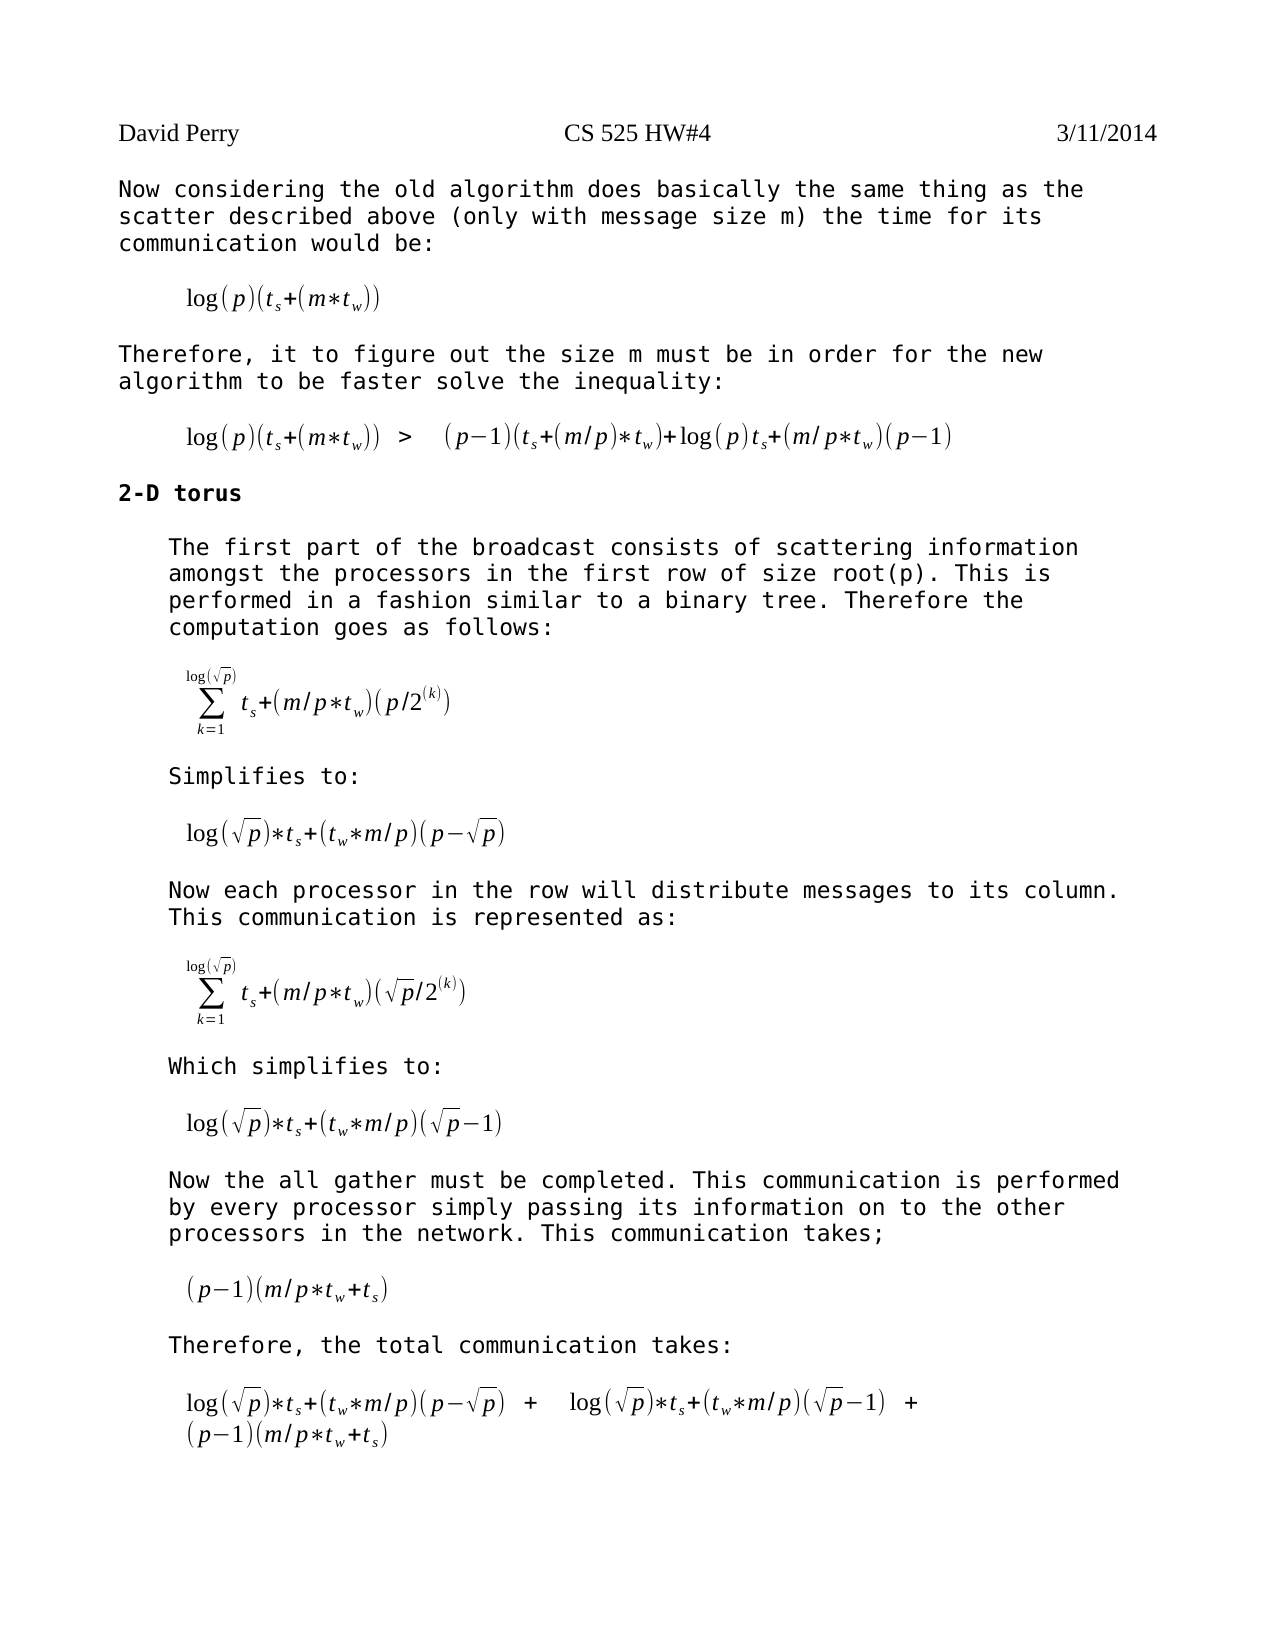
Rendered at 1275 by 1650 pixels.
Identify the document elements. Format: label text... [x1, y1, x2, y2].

text Therefore, the total communication takes: [118, 1332, 1157, 1359]
text Which simplifies to: [118, 1053, 1157, 1080]
text Simplifies to: [118, 763, 1157, 790]
text Now considering the old algorithm does basically the same thing as the scatter described above (only with message size m) the time for its communication would be: [118, 176, 1157, 256]
text Now the all gather must be completed. This communication is performed by every processor simply passing its information on to the other processors in the network. This communication takes; [118, 1167, 1157, 1247]
text + + [118, 1386, 1157, 1451]
text > [118, 422, 1157, 454]
text Therefore, it to figure out the size m must be in order for the new algorithm to be faster solve the inequality: [118, 342, 1157, 395]
text Now each processor in the row will distribute messages to its column. This communication is represented as: [118, 877, 1157, 930]
text The first part of the broadcast consists of scattering information amongst the processors in the first row of size root(p). This is performed in a fashion similar to a binary tree. Therefore the computation goes as follows: [118, 534, 1157, 640]
text 2-D torus [118, 480, 1157, 507]
